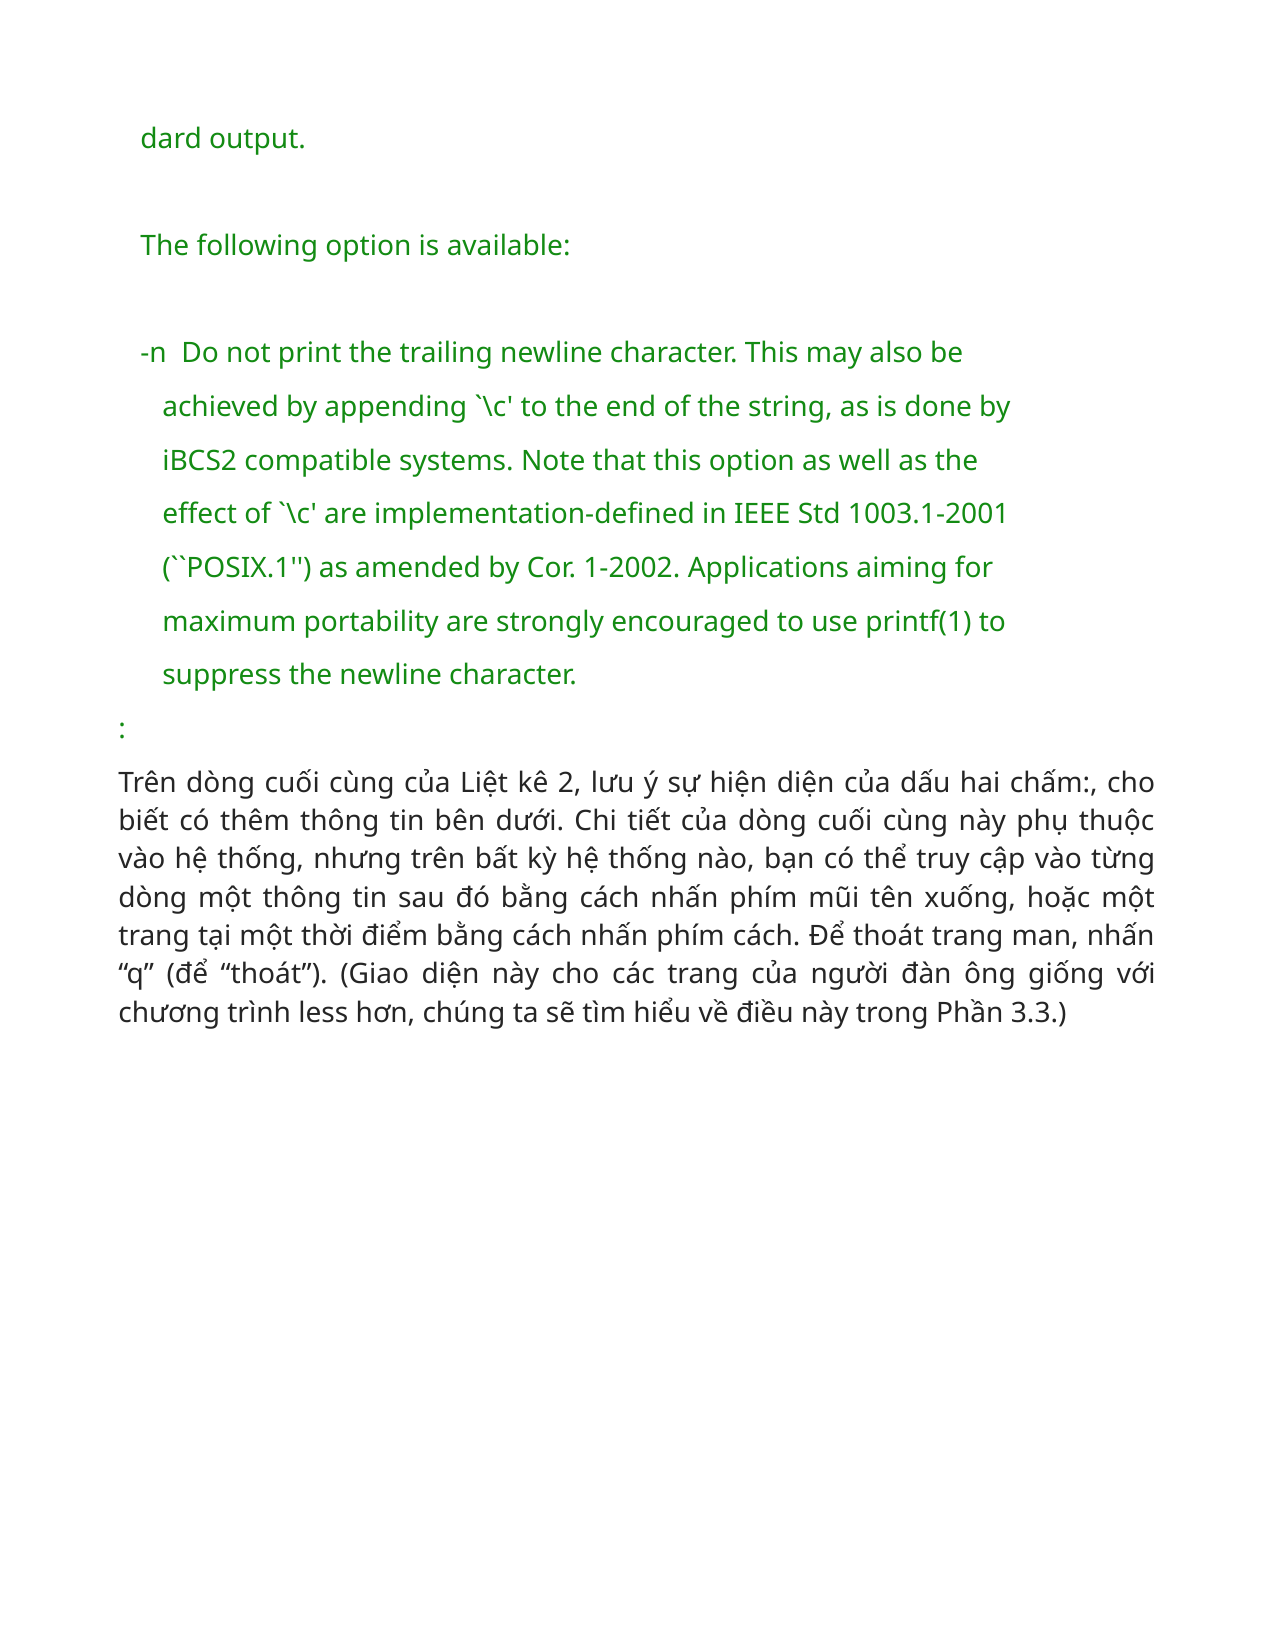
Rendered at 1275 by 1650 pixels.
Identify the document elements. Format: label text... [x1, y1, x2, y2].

text achieved by appending `\c' to the end of the string, as is done by [118, 386, 1157, 425]
text -n Do not print the trailing newline character. This may also be [118, 333, 1157, 371]
text iBCS2 compatible systems. Note that this option as well as the [118, 440, 1157, 478]
text The following option is available: [118, 225, 1157, 264]
text maximum portability are strongly encouraged to use printf(1) to [118, 601, 1157, 639]
text effect of `\c' are implementation-defined in IEEE Std 1003.1-2001 [118, 494, 1157, 532]
text dard output. [118, 118, 1157, 156]
text suppress the newline character. [118, 654, 1157, 693]
text (``POSIX.1'') as amended by Cor. 1-2002. Applications aiming for [118, 547, 1157, 586]
text Trên dòng cuối cùng của Liệt kê 2, lưu ý sự hiện diện của dấu hai chấm:, cho biết có thêm thông tin bên dưới. Chi tiết của dòng cuối cùng này phụ thuộc vào hệ thống, nhưng trên bất kỳ hệ thống nào, bạn có thể truy cập vào từng dòng một thông tin sau đó bằng cách nhấn phím mũi tên xuống, hoặc một trang tại một thời điểm bằng cách nhấn phím cách. Để thoát trang man, nhấn “q” (để “thoát”). (Giao diện này cho các trang của người đàn ông giống với chương trình less hơn, chúng ta sẽ tìm hiểu về điều này trong Phần 3.3.) [118, 762, 1157, 1030]
text : [118, 708, 1157, 747]
